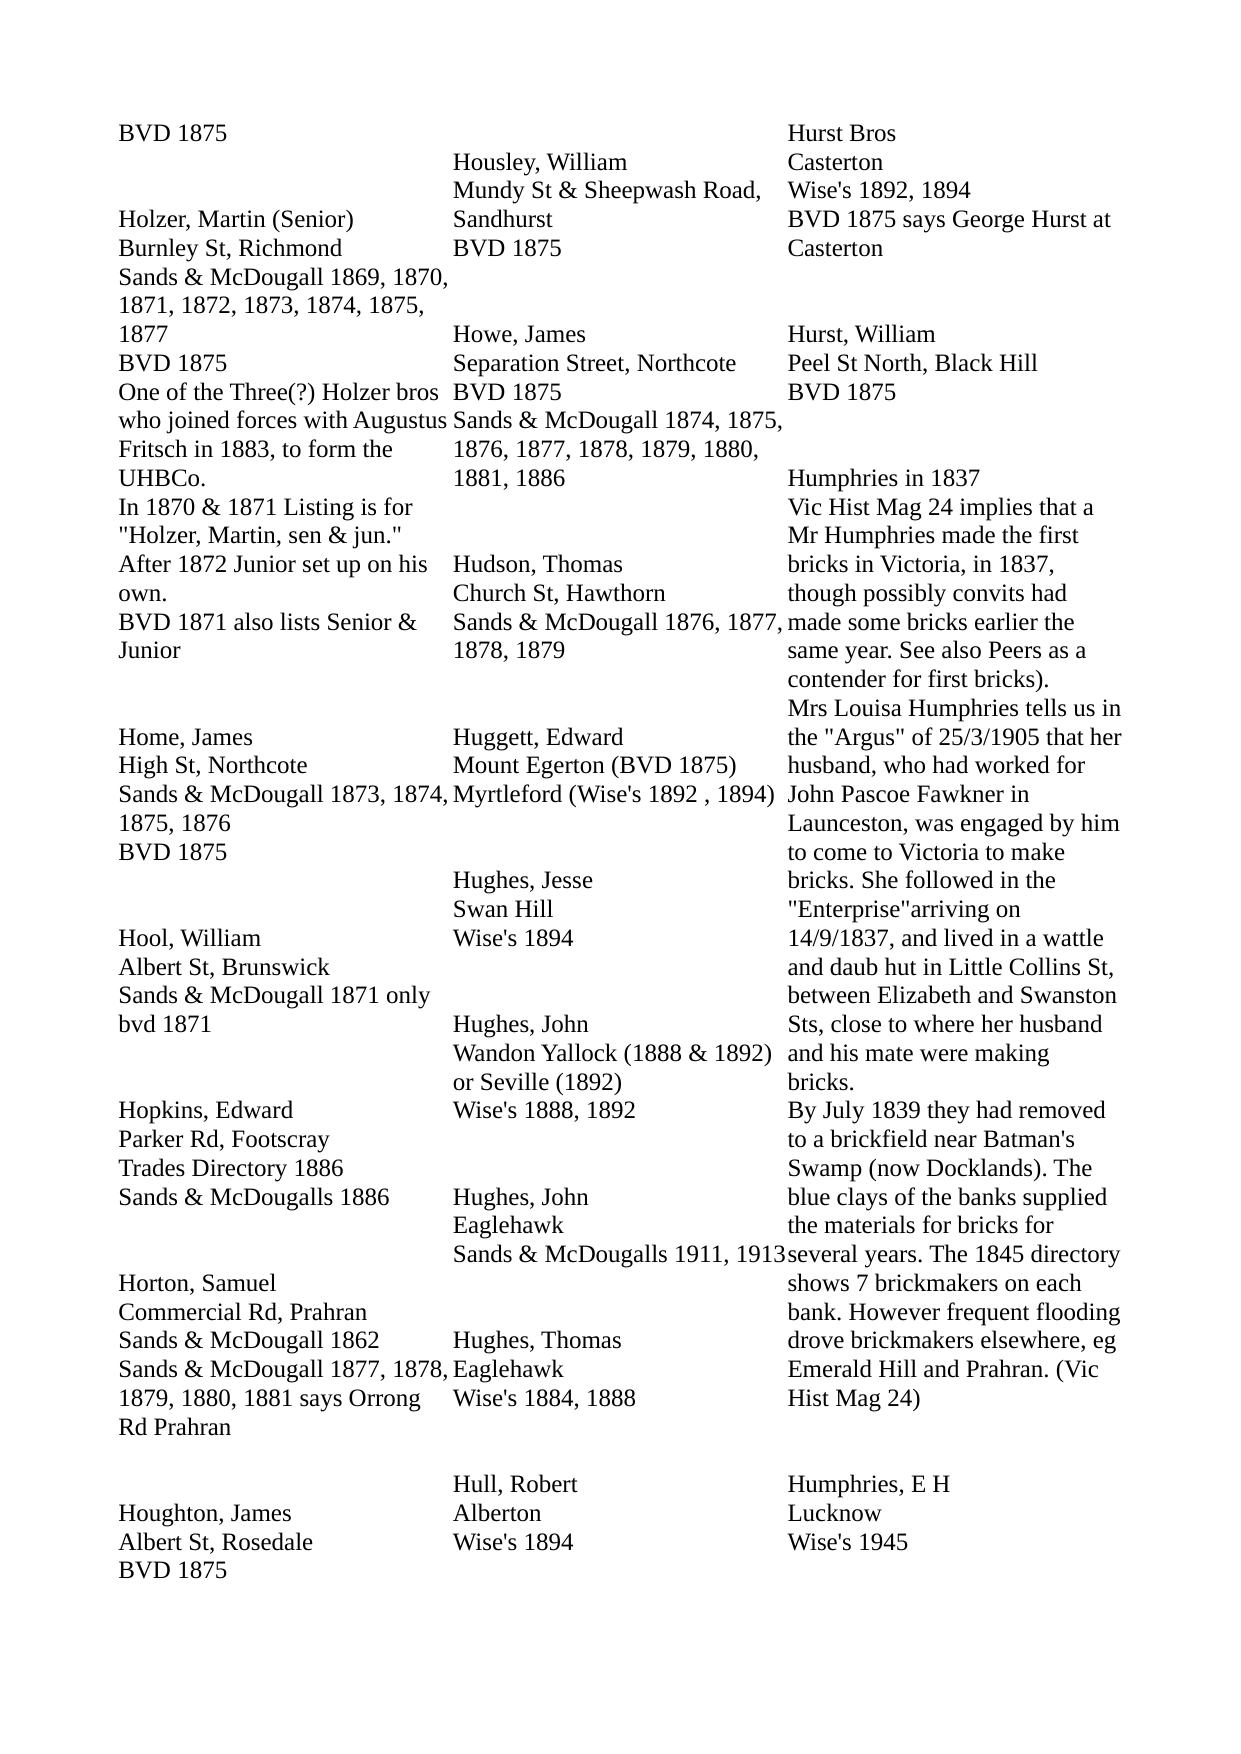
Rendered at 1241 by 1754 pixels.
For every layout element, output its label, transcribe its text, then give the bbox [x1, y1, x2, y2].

text Housley, William [453, 147, 787, 176]
text Peel St North, Black Hill [787, 348, 1122, 377]
text Hool, William [118, 923, 453, 952]
text Sands & McDougalls 1911, 1913 [453, 1239, 787, 1268]
text Wise's 1894 [453, 923, 787, 952]
text Trades Directory 1886 [118, 1153, 453, 1182]
text Lucknow [787, 1498, 1122, 1527]
text Wise's 1894 [453, 1527, 787, 1556]
text BVD 1875 [118, 1556, 453, 1584]
text Sands & McDougall 1869, 1870, 1871, 1872, 1873, 1874, 1875, 1877 [118, 262, 453, 348]
text Parker Rd, Footscray [118, 1124, 453, 1153]
text In 1870 & 1871 Listing is for "Holzer, Martin, sen & jun." After 1872 Junior set up on his own. [118, 492, 453, 607]
text Albert St, Brunswick [118, 952, 453, 981]
text Hurst, William [787, 319, 1122, 348]
text Separation Street, Northcote [453, 348, 787, 377]
text Hull, Robert [453, 1469, 787, 1498]
text Sands & McDougall 1874, 1875, 1876, 1877, 1878, 1879, 1880, 1881, 1886 [453, 406, 787, 492]
text Holzer, Martin (Senior) [118, 204, 453, 233]
text Sands & McDougalls 1886 [118, 1182, 453, 1211]
text BVD 1875 says George Hurst at Casterton [787, 204, 1122, 262]
text Mundy St & Sheepwash Road, Sandhurst [453, 176, 787, 233]
text BVD 1875 [787, 377, 1122, 406]
text Eaglehawk [453, 1211, 787, 1239]
text Hughes, John [453, 1182, 787, 1211]
text Humphries, E H [787, 1469, 1122, 1498]
text BVD 1875 [118, 837, 453, 866]
text Hughes, John [453, 1009, 787, 1038]
text Burnley St, Richmond [118, 233, 453, 262]
text Houghton, James [118, 1498, 453, 1527]
text bvd 1871 [118, 1009, 453, 1038]
text Hughes, Thomas [453, 1326, 787, 1354]
text Wandon Yallock (1888 & 1892) or Seville (1892) [453, 1038, 787, 1096]
text Horton, Samuel [118, 1268, 453, 1297]
text BVD 1871 also lists Senior & Junior [118, 607, 453, 664]
text Albert St, Rosedale [118, 1527, 453, 1556]
text Hughes, Jesse [453, 866, 787, 894]
text Alberton [453, 1498, 787, 1527]
text By July 1839 they had removed to a brickfield near Batman's Swamp (now Docklands). The blue clays of the banks supplied the materials for bricks for several years. The 1845 directory shows 7 brickmakers on each bank. However frequent flooding drove brickmakers elsewhere, eg Emerald Hill and Prahran. (Vic Hist Mag 24) [787, 1096, 1122, 1412]
text Mount Egerton (BVD 1875) [453, 751, 787, 779]
text Myrtleford (Wise's 1892 , 1894) [453, 779, 787, 808]
text Sands & McDougall 1873, 1874, 1875, 1876 [118, 779, 453, 837]
text Casterton [787, 147, 1122, 176]
text Wise's 1884, 1888 [453, 1383, 787, 1412]
text Home, James [118, 722, 453, 751]
text Wise's 1888, 1892 [453, 1096, 787, 1124]
text Church St, Hawthorn [453, 578, 787, 607]
text Hurst Bros [787, 118, 1122, 147]
text Eaglehawk [453, 1354, 787, 1383]
text Mrs Louisa Humphries tells us in the "Argus" of 25/3/1905 that her husband, who had worked for John Pascoe Fawkner in Launceston, was engaged by him to come to Victoria to make bricks. She followed in the "Enterprise"arriving on 14/9/1837, and lived in a wattle and daub hut in Little Collins St, between Elizabeth and Swanston Sts, close to where her husband and his mate were making bricks. [787, 693, 1122, 1096]
text Vic Hist Mag 24 implies that a Mr Humphries made the first bricks in Victoria, in 1837, though possibly convits had made some bricks earlier the same year. See also Peers as a contender for first bricks). [787, 492, 1122, 693]
text Sands & McDougall 1862 [118, 1326, 453, 1354]
text Howe, James [453, 319, 787, 348]
text BVD 1875 [118, 118, 453, 147]
text High St, Northcote [118, 751, 453, 779]
text Wise's 1892, 1894 [787, 176, 1122, 204]
text Huggett, Edward [453, 722, 787, 751]
text Sands & McDougall 1877, 1878, 1879, 1880, 1881 says Orrong Rd Prahran [118, 1354, 453, 1441]
text BVD 1875 [453, 233, 787, 262]
text Hudson, Thomas [453, 549, 787, 578]
text Sands & McDougall 1876, 1877, 1878, 1879 [453, 607, 787, 664]
text Sands & McDougall 1871 only [118, 981, 453, 1009]
text BVD 1875 [118, 348, 453, 377]
text One of the Three(?) Holzer bros who joined forces with Augustus Fritsch in 1883, to form the UHBCo. [118, 377, 453, 492]
text Humphries in 1837 [787, 463, 1122, 492]
text Swan Hill [453, 894, 787, 923]
text Hopkins, Edward [118, 1096, 453, 1124]
text Commercial Rd, Prahran [118, 1297, 453, 1326]
text BVD 1875 [453, 377, 787, 406]
text Wise's 1945 [787, 1527, 1122, 1556]
